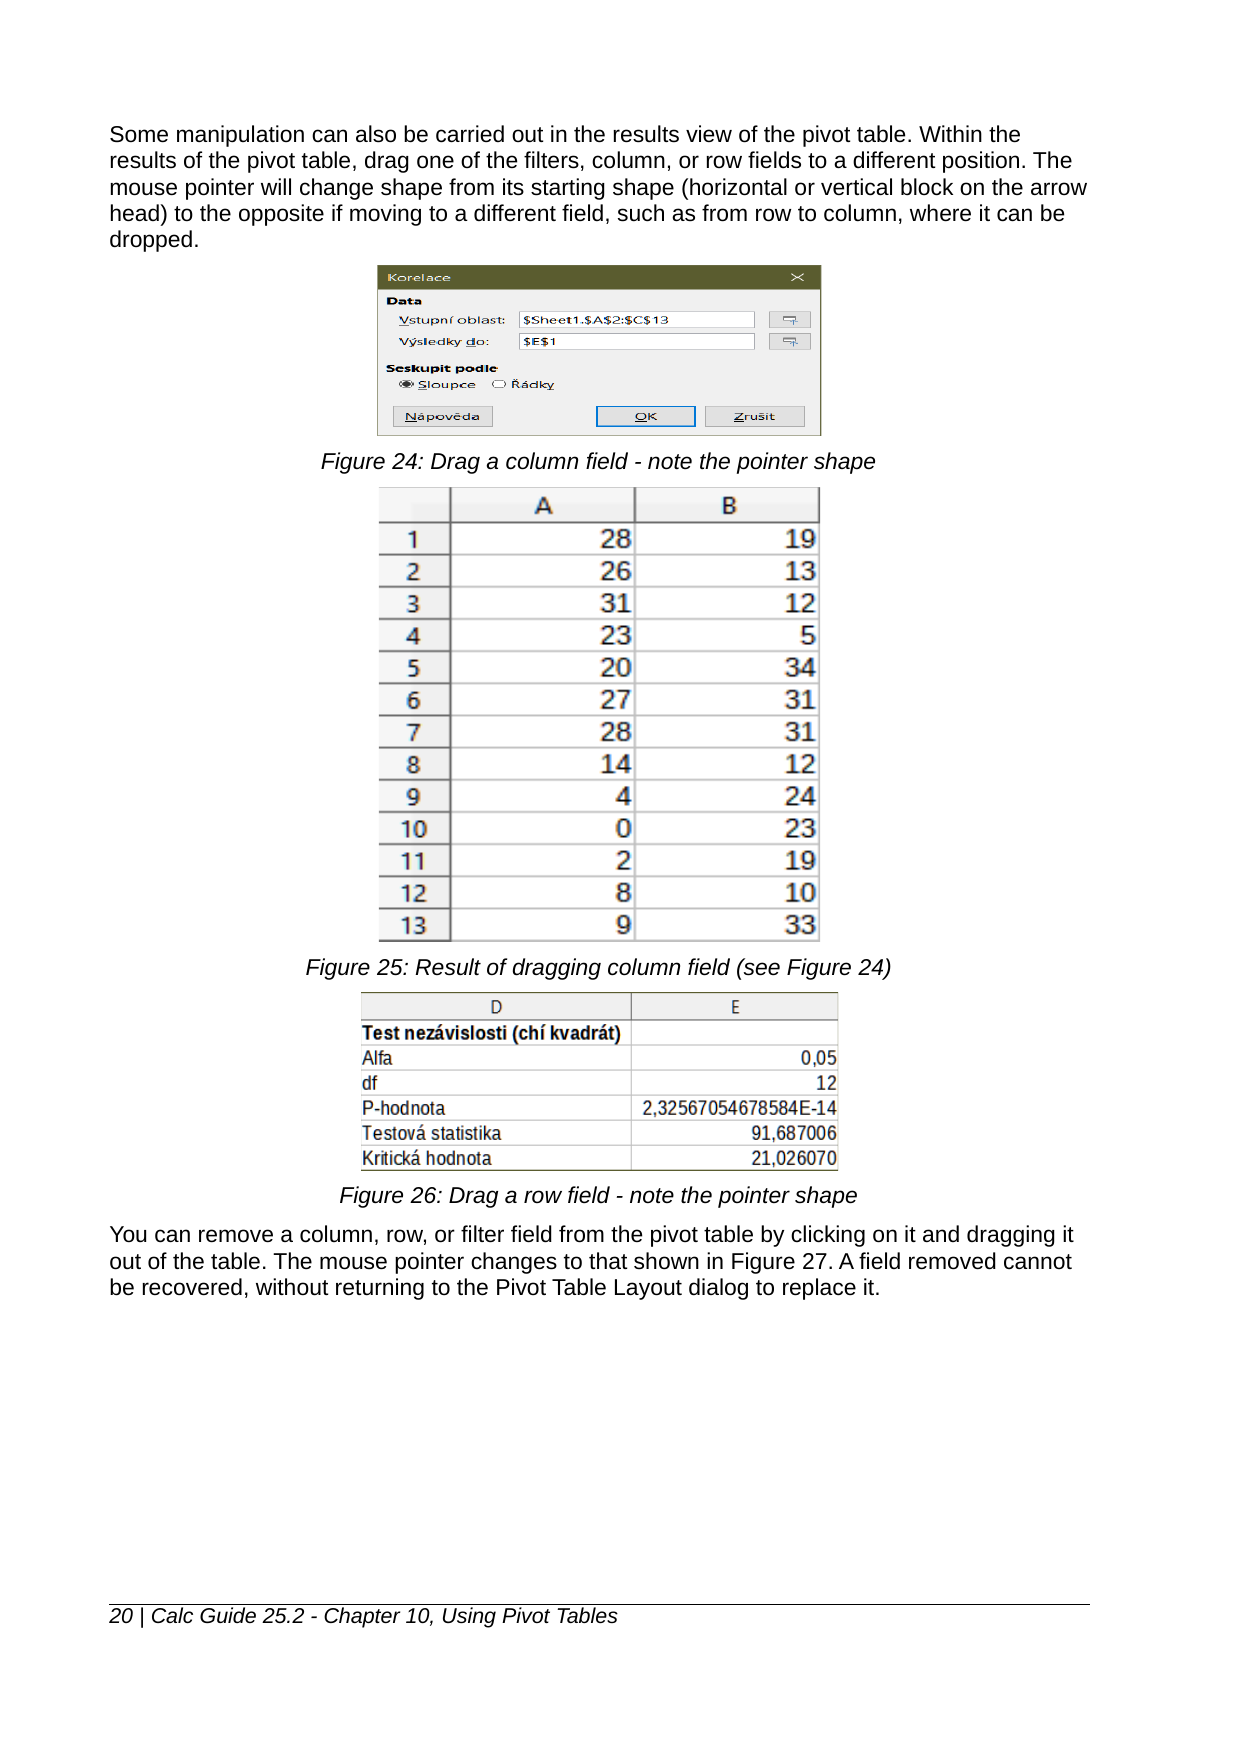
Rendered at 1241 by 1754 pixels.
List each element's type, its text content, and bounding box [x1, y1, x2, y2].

text Figure 24: Drag a column field - note the pointer shape [321, 448, 878, 475]
text Figure 26: Drag a row field - note the pointer shape [339, 1182, 860, 1209]
text You can remove a column, row, or filter field from the pivot table by clicking on it and dragging it out of the table. The mouse pointer changes to that shown in Figure 27. A field removed cannot be recovered, without returning to the Pivot Table Layout dialog to replace it. [109, 1221, 1090, 1300]
picture [361, 992, 839, 1171]
text Some manipulation can also be carried out in the results view of the pivot table. Within the results of the pivot table, drag one of the filters, column, or row fields to a different position. The mouse pointer will change shape from its starting shape (horizontal or vertical block on the arrow head) to the opposite if moving to a different field, such as from row to column, where it can be dropped. [109, 121, 1090, 253]
text Figure 25: Result of dragging column field (see Figure 24) [305, 954, 894, 981]
picture [378, 487, 821, 942]
picture [377, 265, 822, 436]
